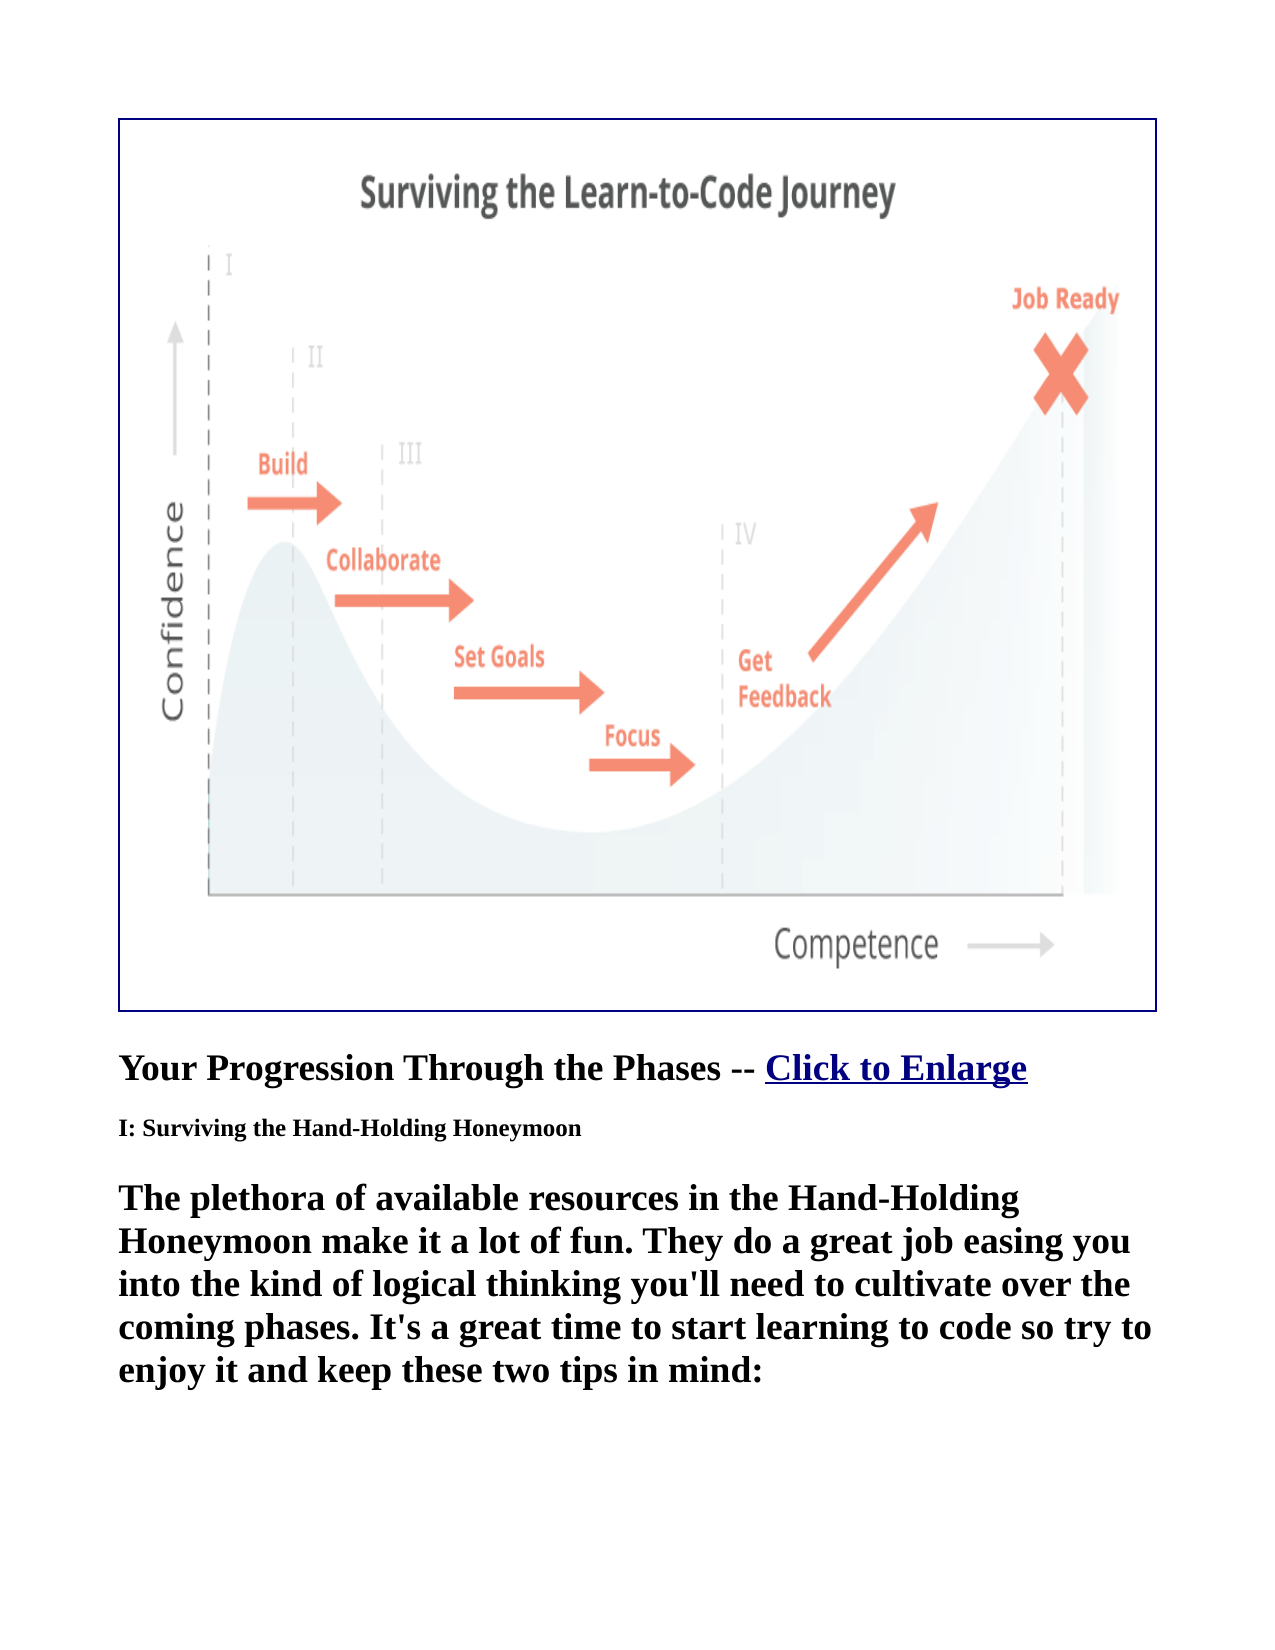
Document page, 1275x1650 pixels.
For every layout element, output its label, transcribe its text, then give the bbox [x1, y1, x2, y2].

subtitle The plethora of available resources in the Hand-Holding Honeymoon make it a lot of fun. They do a great job easing you into the kind of logical thinking you'll need to cultivate over the coming phases. It's a great time to start learning to code so try to enjoy it and keep these two tips in mind: [118, 1175, 1157, 1391]
picture [120, 120, 1155, 1010]
subtitle I: Surviving the Hand-Holding Honeymoon [118, 1113, 1157, 1142]
subtitle Your Progression Through the Phases -- Click to Enlarge [118, 1045, 1157, 1088]
